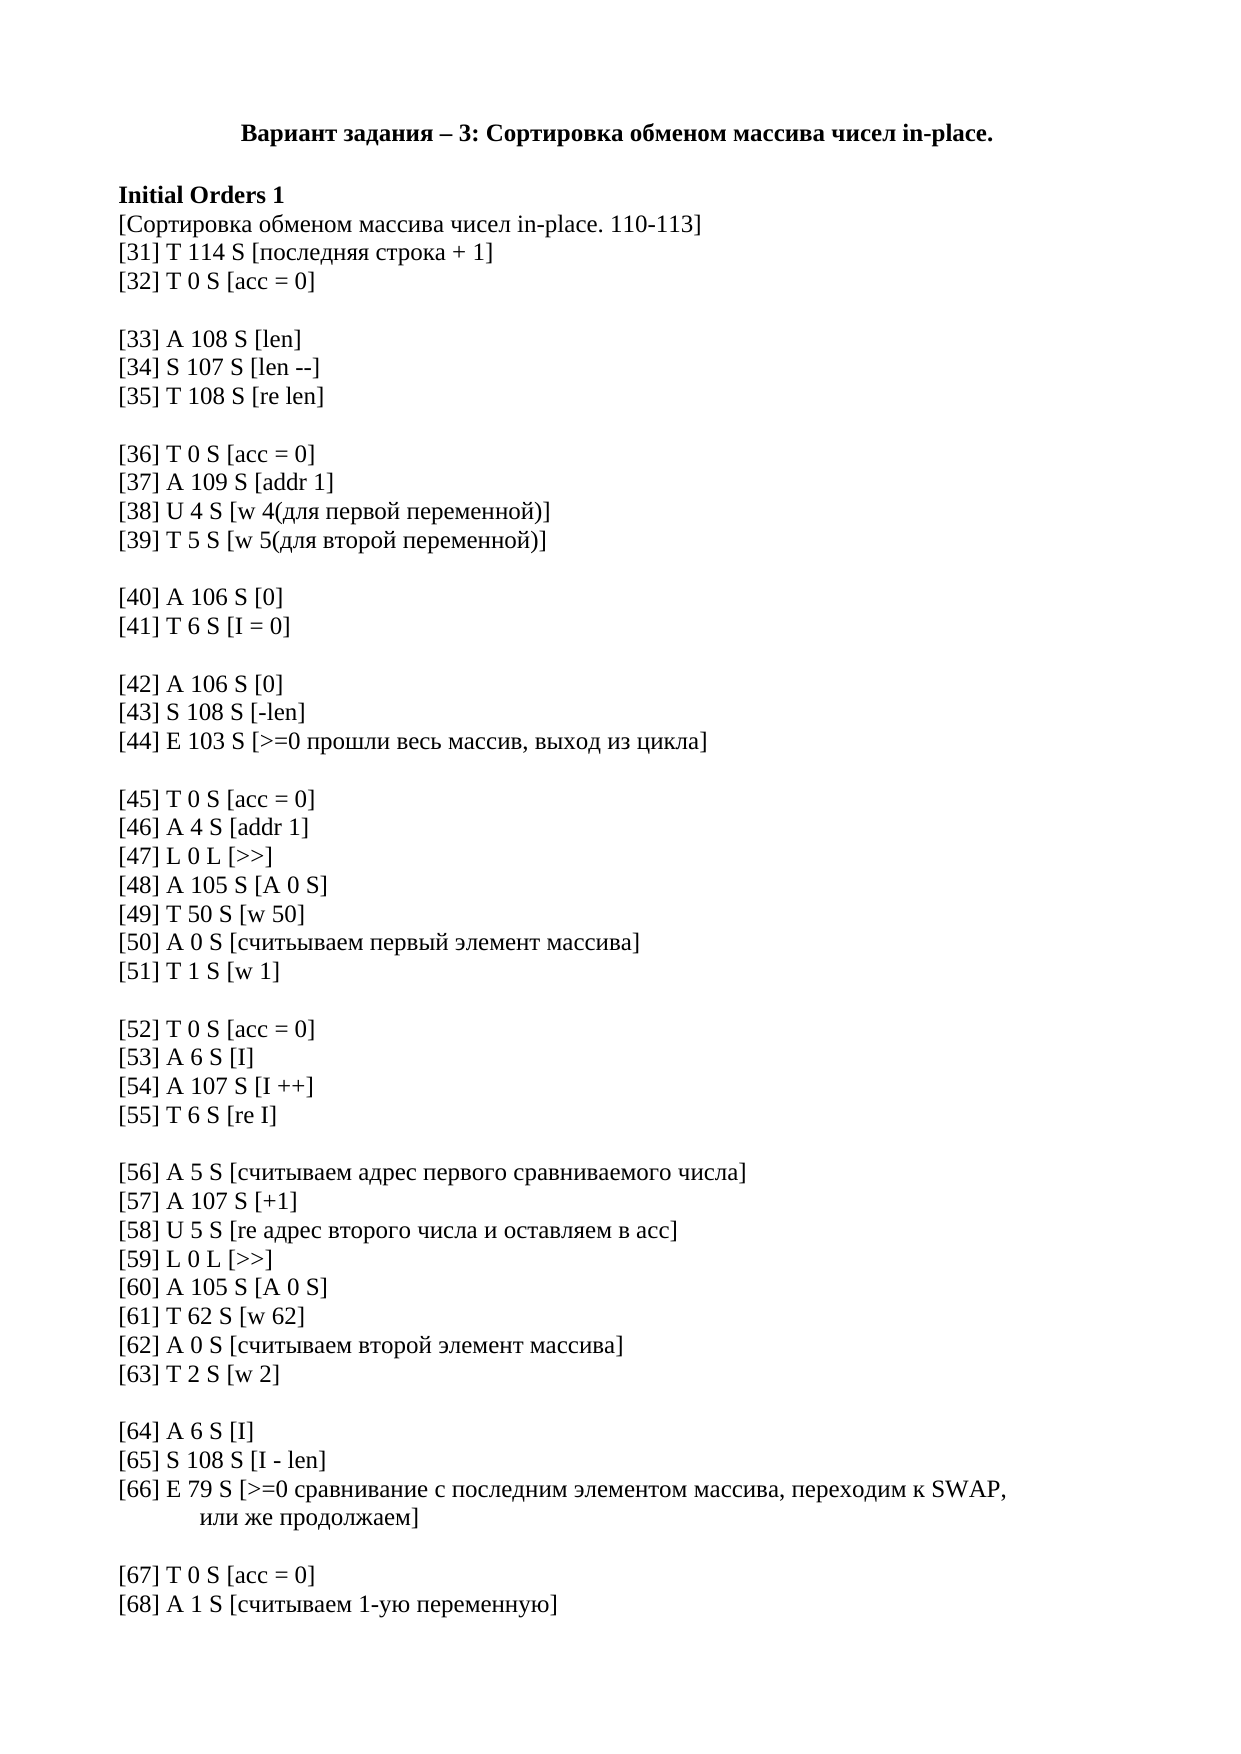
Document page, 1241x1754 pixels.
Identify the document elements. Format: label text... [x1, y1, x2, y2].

text [40] A 106 S [0] [118, 582, 1122, 611]
text [37] A 109 S [addr 1] [118, 467, 1122, 496]
text [43] S 108 S [-len] [118, 697, 1122, 726]
text [31] T 114 S [последняя строка + 1] [118, 237, 1122, 266]
text [54] A 107 S [I ++] [118, 1071, 1122, 1100]
text [64] A 6 S [I] [118, 1416, 1122, 1445]
text [39] T 5 S [w 5(для второй переменной)] [118, 525, 1122, 554]
text [49] T 50 S [w 50] [118, 899, 1122, 927]
text [56] A 5 S [считываем адрес первого сравниваемого числа] [118, 1157, 1122, 1186]
text [32] T 0 S [acc = 0] [118, 266, 1122, 295]
text или же продолжаем] [118, 1502, 1122, 1531]
text [48] A 105 S [A 0 S] [118, 870, 1122, 899]
text [61] T 62 S [w 62] [118, 1301, 1122, 1330]
text [50] A 0 S [считьываем первый элемент массива] [118, 927, 1122, 956]
text [33] A 108 S [len] [118, 324, 1122, 352]
text [41] T 6 S [I = 0] [118, 611, 1122, 640]
text [36] T 0 S [acc = 0] [118, 439, 1122, 467]
text [65] S 108 S [I - len] [118, 1445, 1122, 1474]
text [52] T 0 S [acc = 0] [118, 1014, 1122, 1042]
text [58] U 5 S [re адрес второго числа и оставляем в acc] [118, 1215, 1122, 1244]
text [34] S 107 S [len --] [118, 352, 1122, 381]
text [62] A 0 S [считываем второй элемент массива] [118, 1330, 1122, 1359]
text [55] T 6 S [re I] [118, 1100, 1122, 1129]
text [38] U 4 S [w 4(для первой переменной)] [118, 496, 1122, 525]
text [46] A 4 S [addr 1] [118, 812, 1122, 841]
text [68] A 1 S [считываем 1-ую переменную] [118, 1589, 1122, 1617]
text [51] T 1 S [w 1] [118, 956, 1122, 985]
text [57] A 107 S [+1] [118, 1186, 1122, 1215]
text [35] T 108 S [re len] [118, 381, 1122, 410]
text Initial Orders 1 [118, 180, 1122, 209]
text [45] T 0 S [acc = 0] [118, 784, 1122, 812]
text Вариант задания – 3: Сортировка обменом массива чисел in-place. [118, 118, 1122, 147]
text [66] E 79 S [>=0 сравнивание с последним элементом массива, переходим к SWAP, [118, 1474, 1122, 1502]
text [60] A 105 S [A 0 S] [118, 1272, 1122, 1301]
text [63] T 2 S [w 2] [118, 1359, 1122, 1387]
text [67] T 0 S [acc = 0] [118, 1560, 1122, 1589]
text [47] L 0 L [>>] [118, 841, 1122, 870]
text [44] E 103 S [>=0 прошли весь массив, выход из цикла] [118, 726, 1122, 755]
text [42] A 106 S [0] [118, 669, 1122, 697]
text [53] A 6 S [I] [118, 1042, 1122, 1071]
text [Сортировка обменом массива чисел in-place. 110-113] [118, 209, 1122, 237]
text [59] L 0 L [>>] [118, 1244, 1122, 1272]
